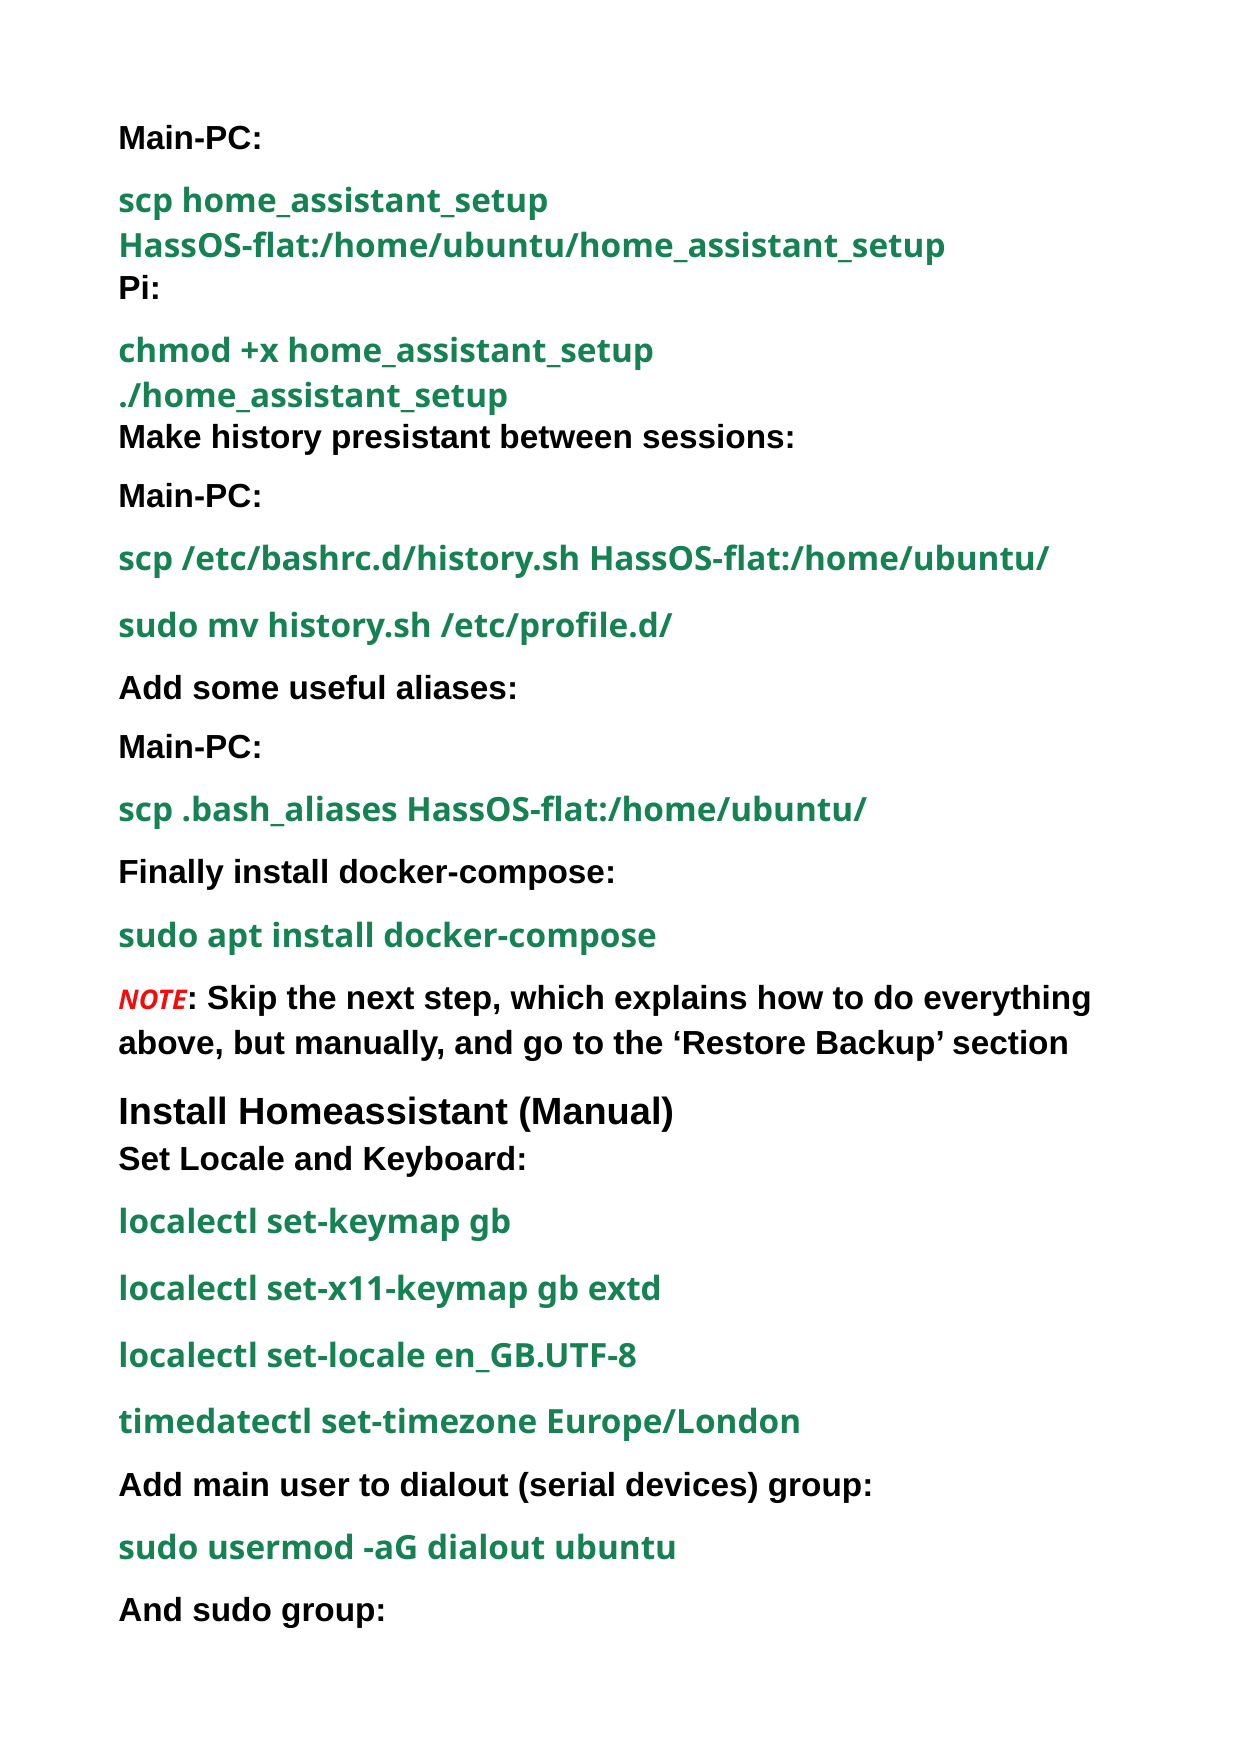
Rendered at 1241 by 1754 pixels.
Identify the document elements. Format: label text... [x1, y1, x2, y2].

text chmod +x home_assistant_setup [118, 326, 1122, 372]
text localectl set-x11-keymap gb extd [118, 1264, 1122, 1310]
text timedatectl set-timezone Europe/London [118, 1398, 1122, 1443]
text Main-PC: [118, 727, 1122, 766]
text Finally install docker-compose: [118, 853, 1122, 891]
text sudo apt install docker-compose [118, 911, 1122, 957]
text Main-PC: [118, 476, 1122, 514]
text NOTE: Skip the next step, which explains how to do everything above, but manually, and go to the ‘Restore Backup’ section [118, 978, 1122, 1062]
text And sudo group: [118, 1590, 1122, 1629]
text localectl set-keymap gb [118, 1198, 1122, 1243]
text Set Locale and Keyboard: [118, 1139, 1122, 1177]
text sudo mv history.sh /etc/profile.d/ [118, 602, 1122, 647]
text Main-PC: [118, 118, 1122, 157]
text scp home_assistant_setup HassOS-flat:/home/ubuntu/home_assistant_setup [118, 177, 1122, 268]
text ./home_assistant_setup [118, 372, 1122, 417]
subtitle Install Homeassistant (Manual) [118, 1089, 1122, 1133]
text Add some useful aliases: [118, 668, 1122, 707]
text scp .bash_aliases HassOS-flat:/home/ubuntu/ [118, 786, 1122, 831]
text Make history presistant between sessions: [118, 417, 1122, 456]
text Add main user to dialout (serial devices) group: [118, 1465, 1122, 1503]
text localectl set-locale en_GB.UTF-8 [118, 1331, 1122, 1377]
text scp /etc/bashrc.d/history.sh HassOS-flat:/home/ubuntu/ [118, 535, 1122, 580]
text sudo usermod -aG dialout ubuntu [118, 1524, 1122, 1569]
text Pi: [118, 268, 1122, 306]
